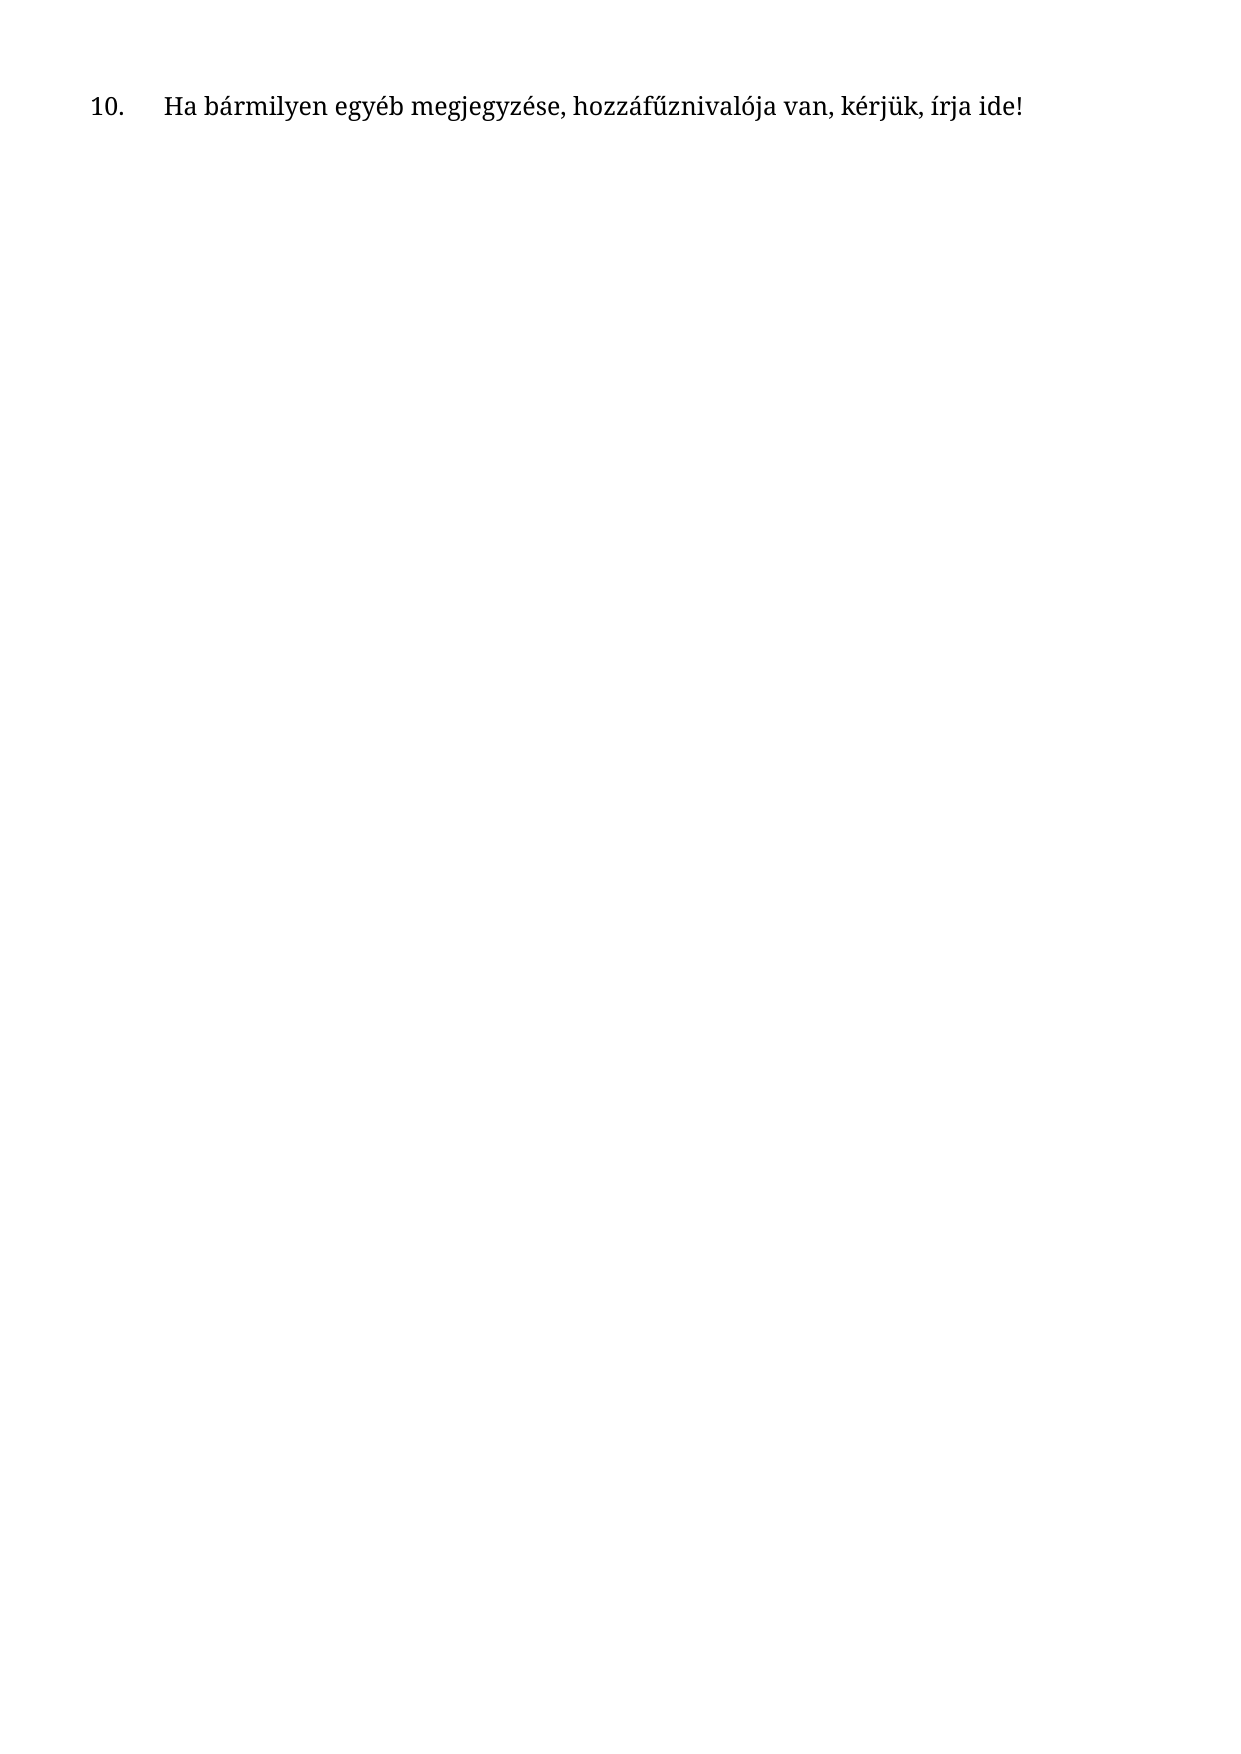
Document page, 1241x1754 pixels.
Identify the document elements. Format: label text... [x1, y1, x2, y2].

list Ha bármilyen egyéb megjegyzése, hozzáfűznivalója van, kérjük, írja ide! [90, 88, 1152, 157]
